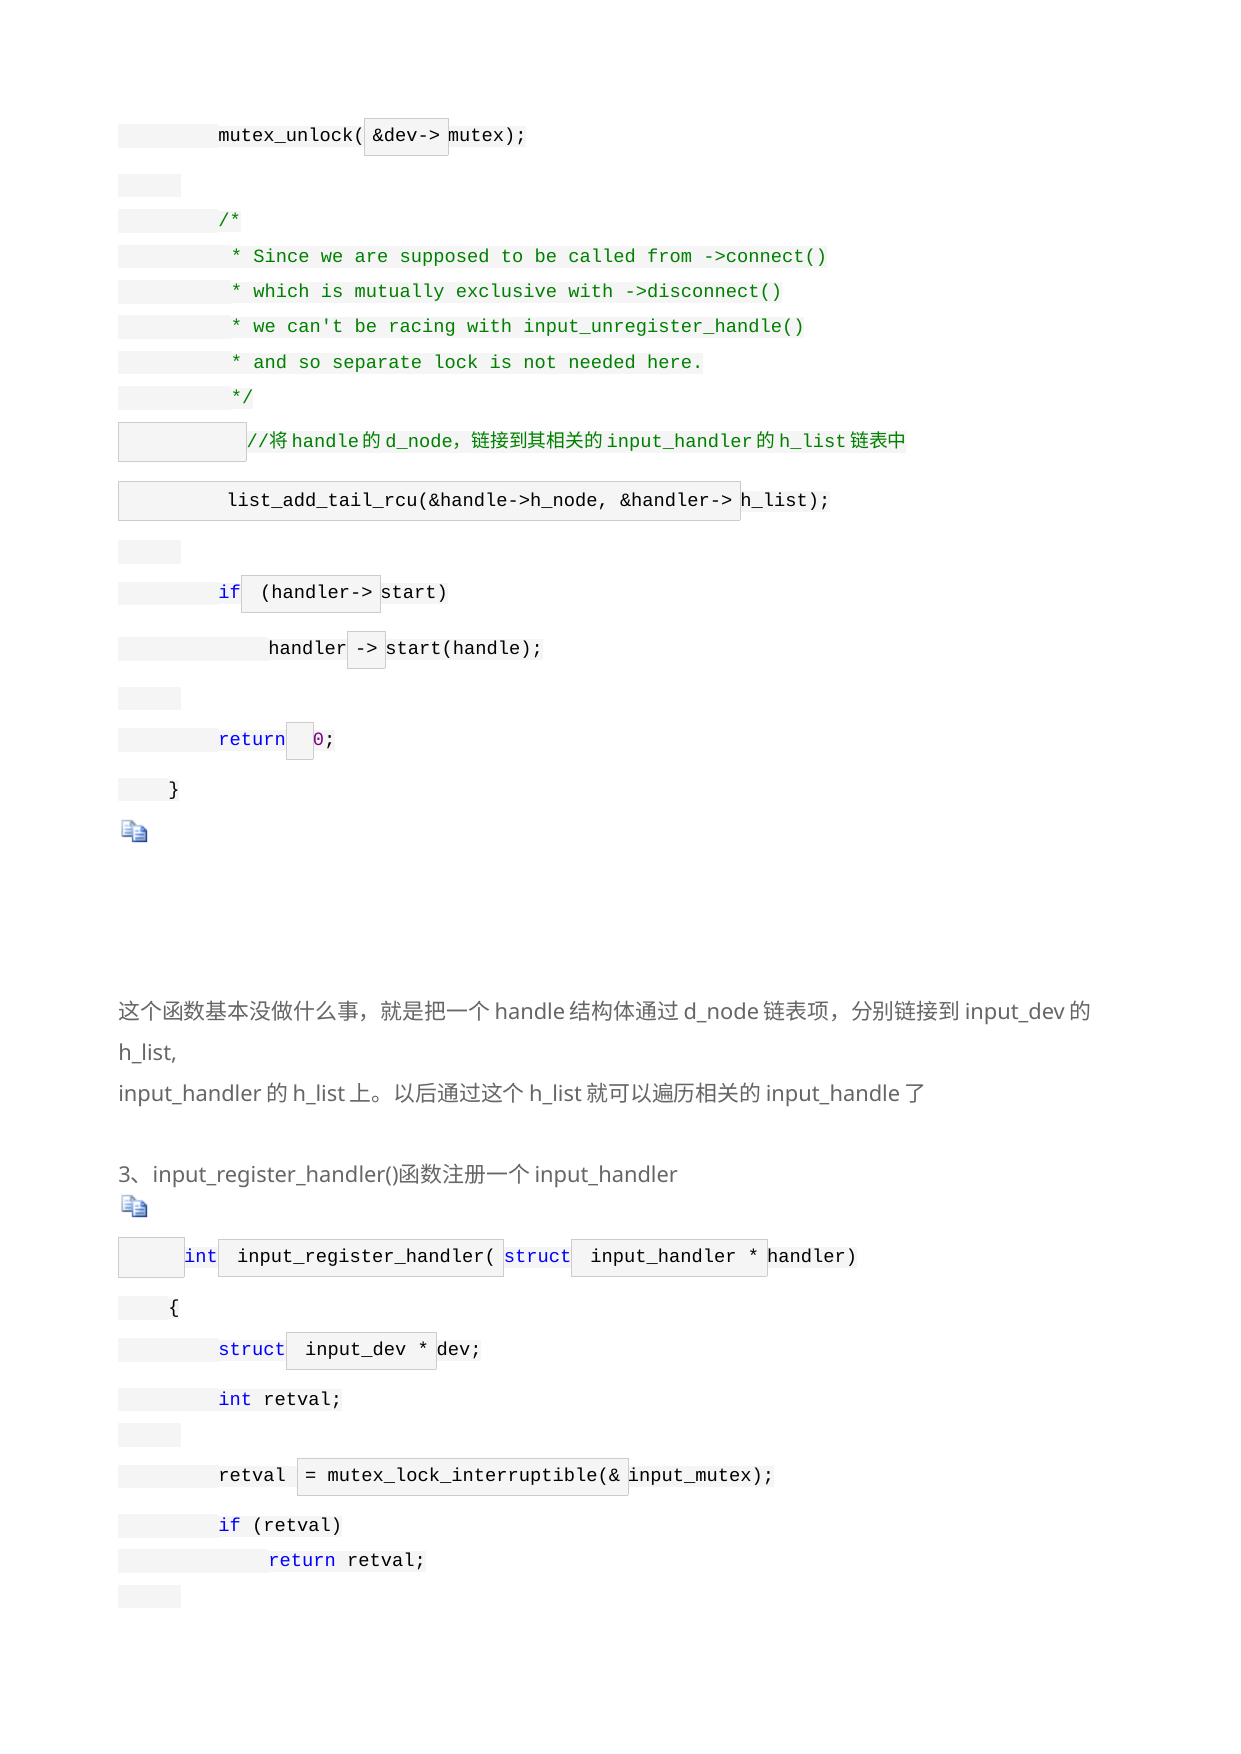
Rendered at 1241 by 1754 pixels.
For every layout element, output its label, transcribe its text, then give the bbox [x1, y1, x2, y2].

text * we can't be racing with input_unregister_handle() [118, 315, 1122, 339]
text = mutex_lock_interruptible(& [298, 1459, 628, 1495]
text 这个函数基本没做什么事，就是把一个handle结构体通过d_node链表项，分别链接到input_dev的h_list, input_handler的h_list上。以后通过这个h_list就可以遍历相关的input_handle了 3、input_register_handler()函数注册一个input_handler [118, 945, 1122, 1188]
text if (retval) [118, 1514, 1122, 1538]
text start(handle); [386, 631, 1122, 668]
text start) [381, 575, 1122, 612]
text return [118, 722, 286, 759]
text return retval; [118, 1549, 1122, 1573]
text struct [118, 1332, 286, 1369]
text &dev-> [365, 119, 448, 155]
text mutex); [449, 118, 1122, 155]
text if [118, 575, 241, 612]
text (handler-> [242, 576, 380, 612]
text } [118, 778, 1122, 801]
text mutex_unlock( [118, 118, 364, 155]
text int retval; [118, 1387, 1122, 1411]
text * which is mutually exclusive with ->disconnect() [118, 280, 1122, 304]
text int input_register_handler(struct input_handler *handler) [185, 1237, 1122, 1277]
text retval [118, 1458, 297, 1495]
text * and so separate lock is not needed here. [118, 351, 1122, 374]
picture [118, 1188, 153, 1223]
text * Since we are supposed to be called from ->connect() [118, 244, 1122, 268]
text dev; [437, 1332, 1122, 1369]
text [119, 423, 246, 461]
text list_add_tail_rcu(&handle->h_node, &handler-> [119, 482, 740, 520]
text input_mutex); [629, 1458, 1122, 1495]
text [287, 723, 313, 759]
text //将handle的d_node，链接到其相关的input_handler的h_list链表中 [247, 422, 1122, 461]
text h_list); [741, 481, 1122, 520]
text */ [118, 386, 1122, 410]
text input_dev * [287, 1333, 436, 1369]
text handler- [118, 631, 347, 668]
picture [118, 813, 153, 848]
text 0; [314, 722, 1122, 759]
text /* [118, 209, 1122, 233]
text { [118, 1296, 1122, 1320]
text > [348, 632, 385, 668]
text [119, 1238, 184, 1277]
